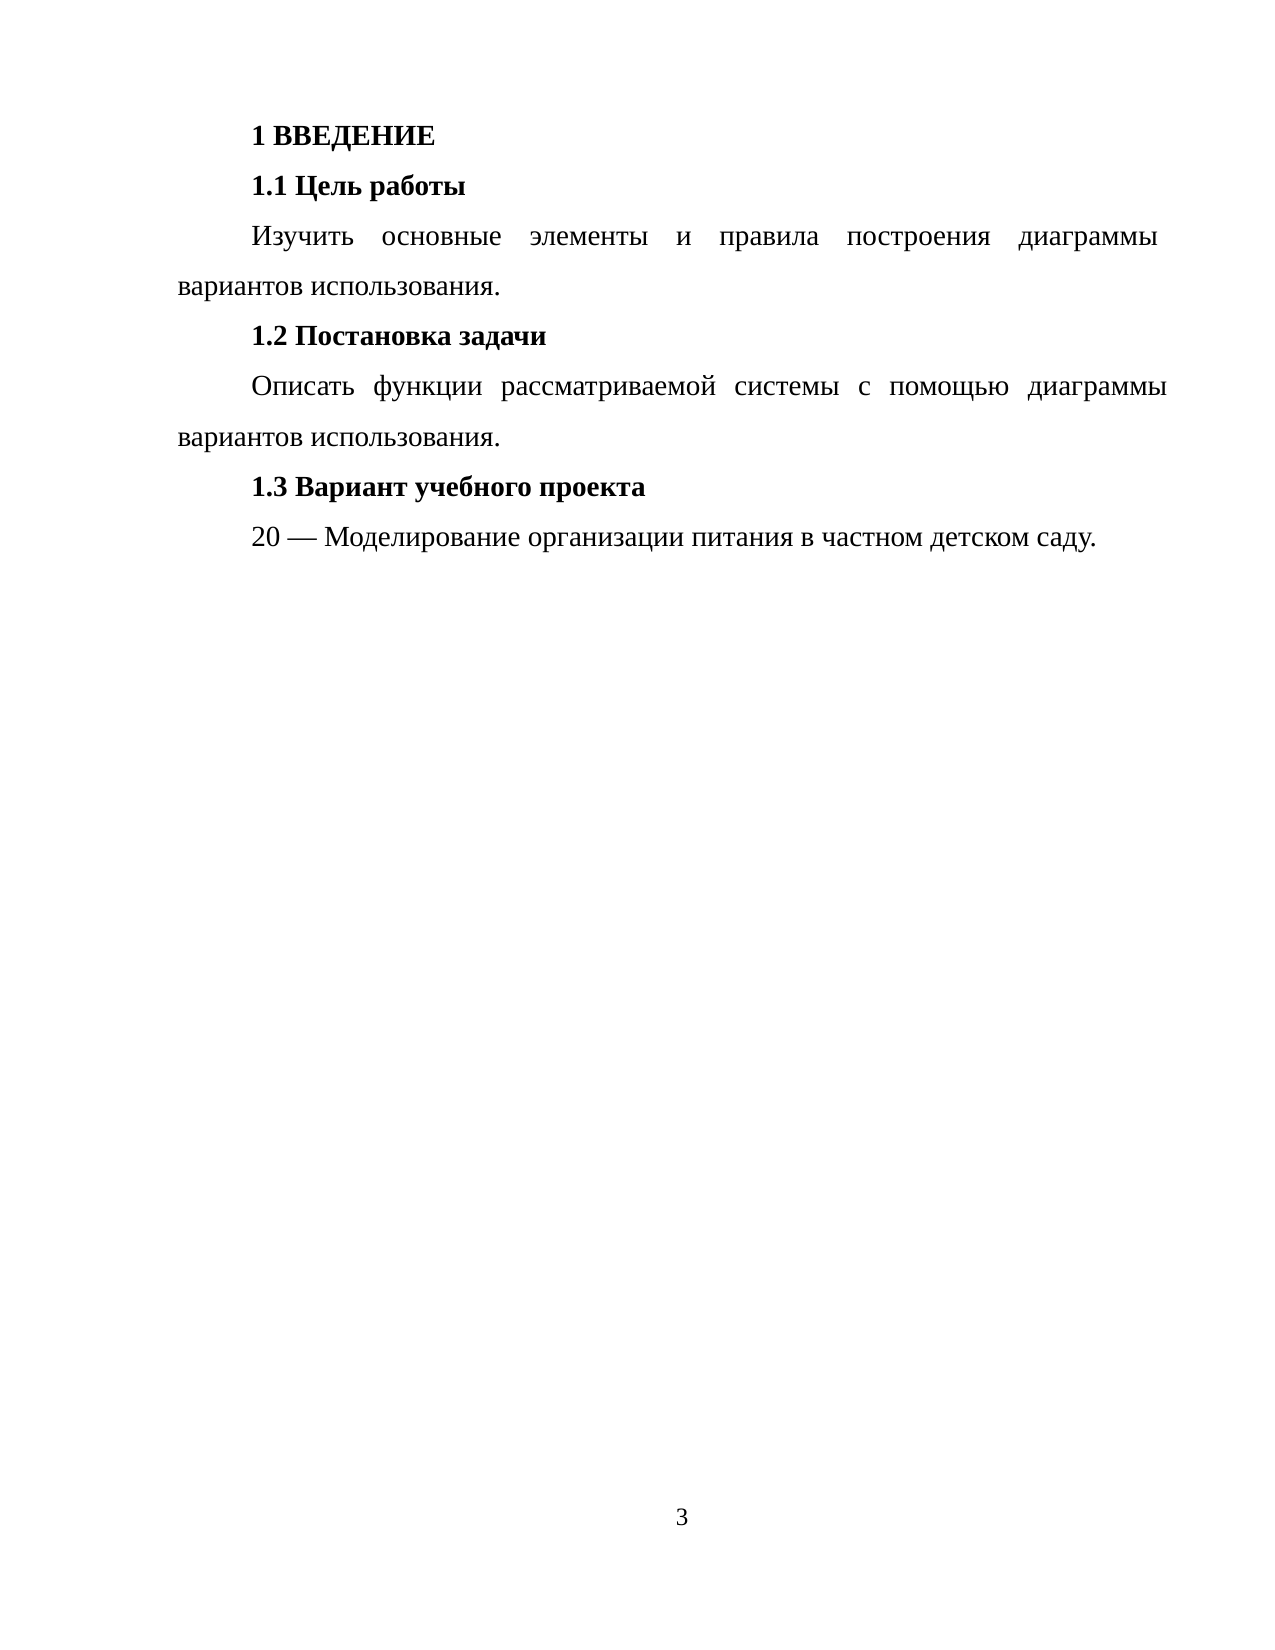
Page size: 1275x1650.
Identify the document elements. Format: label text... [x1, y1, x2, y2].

title 1.3 Вариант учебного проекта [177, 469, 1186, 503]
title 1.1 Цель работы [177, 168, 1186, 202]
text Описать функции рассматриваемой системы с помощью диаграммы вариантов использования. [177, 368, 1186, 452]
text Изучить основные элементы и правила построения диаграммы вариантов использования. [177, 218, 1186, 302]
title 1.2 Постановка задачи [177, 318, 1186, 352]
text 20 — Моделирование организации питания в частном детском саду. [177, 519, 1186, 552]
title 1 ВВЕДЕНИЕ [177, 118, 1186, 152]
